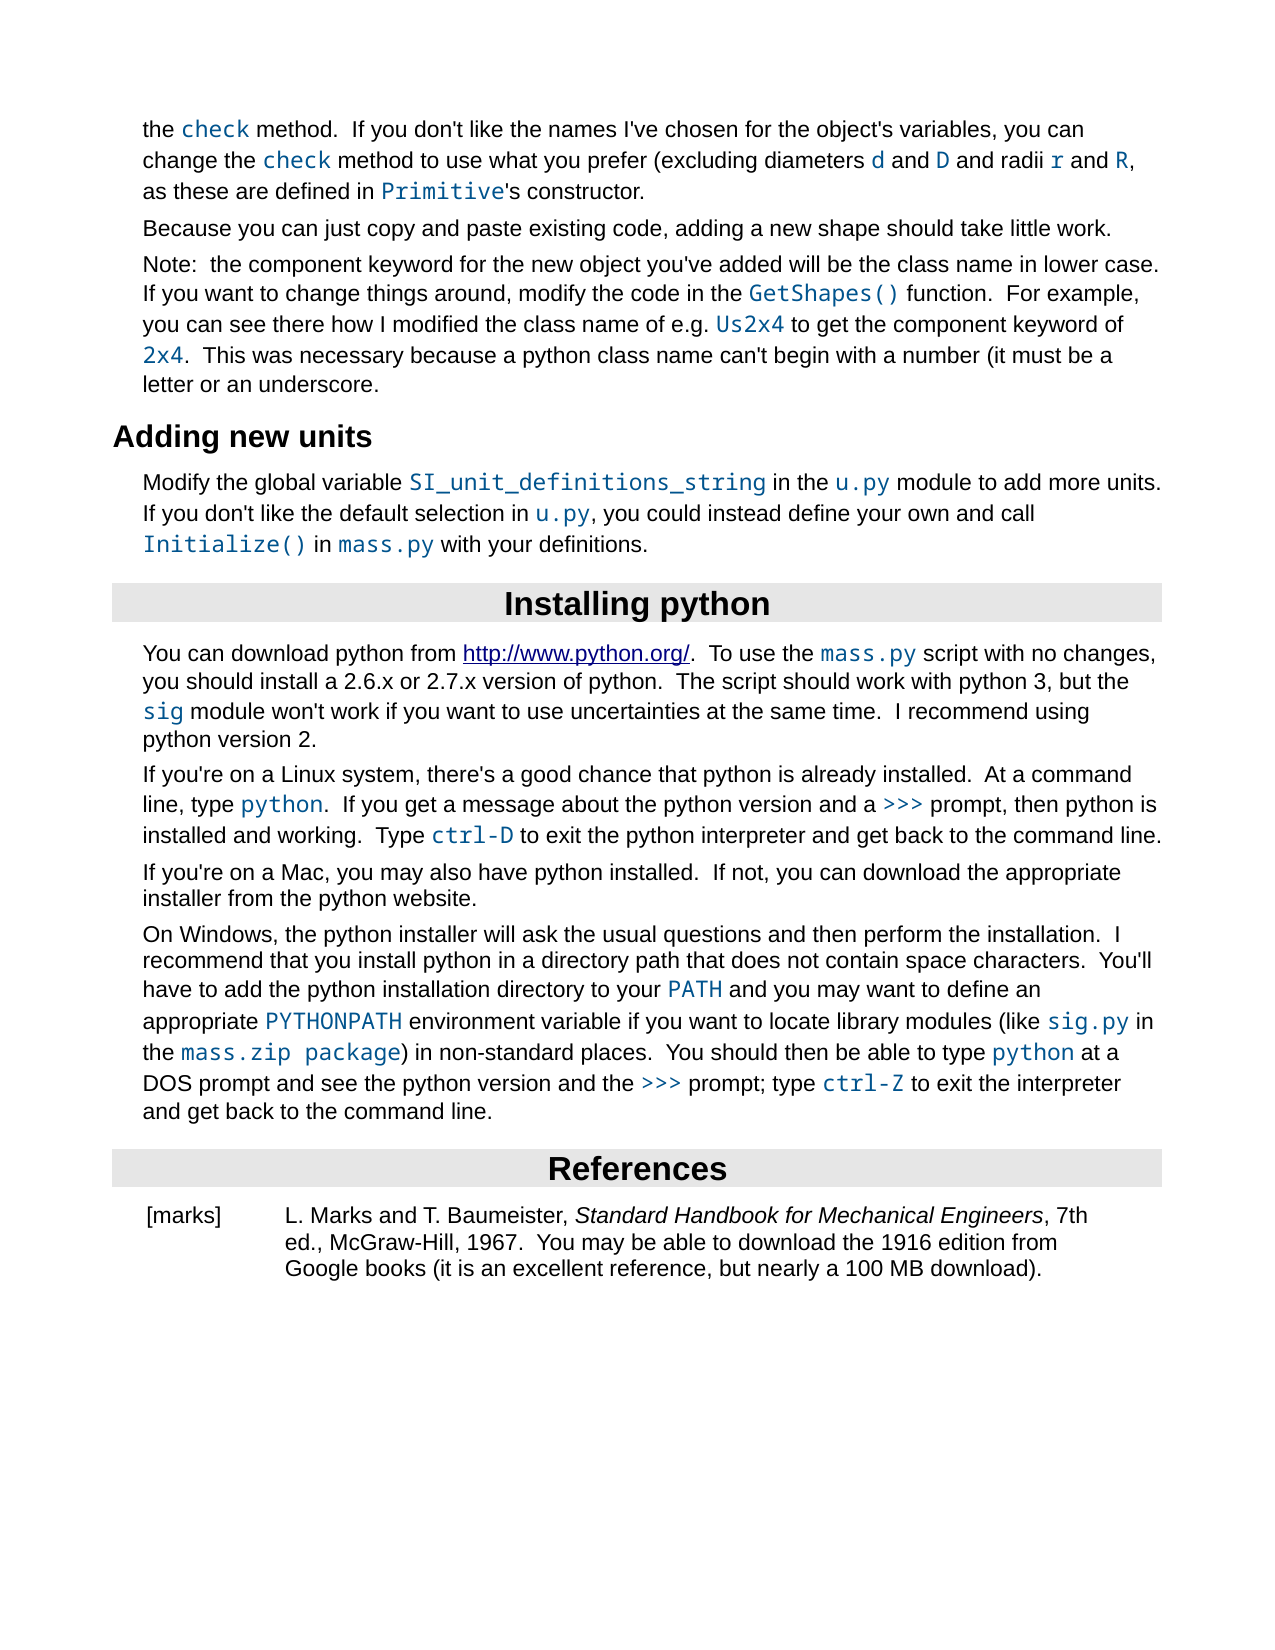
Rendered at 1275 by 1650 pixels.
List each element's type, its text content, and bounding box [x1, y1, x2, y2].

text Because you can just copy and paste existing code, adding a new shape should take little work. [142, 215, 1162, 242]
text On Windows, the python installer will ask the usual questions and then perform the installation. I recommend that you install python in a directory path that does not contain space characters. You'll have to add the python installation directory to your PATH and you may want to define an appropriate PYTHONPATH environment variable if you want to locate library modules (like sig.py in the mass.zip package) in non-standard places. You should then be able to type python at a DOS prompt and see the python version and the >>> prompt; type ctrl-Z to exit the interpreter and get back to the command line. [142, 921, 1162, 1125]
text If you're on a Mac, you may also have python installed. If not, you can download the appropriate installer from the python website. [142, 859, 1162, 912]
text Modify the global variable SI_unit_definitions_string in the u.py module to add more units. If you don't like the default selection in u.py, you could instead define your own and call Initialize() in mass.py with your definitions. [142, 466, 1162, 559]
table_header [marks] [146, 1202, 284, 1296]
subtitle Installing python [112, 583, 1162, 622]
text If you're on a Linux system, there's a good chance that python is already installed. At a command line, type python. If you get a message about the python version and a >>> prompt, then python is installed and working. Type ctrl-D to exit the python interpreter and get back to the command line. [142, 761, 1162, 850]
text the check method. If you don't like the names I've chosen for the object's variables, you can change the check method to use what you prefer (excluding diameters d and D and radii r and R, as these are defined in Primitive's constructor. [142, 112, 1162, 206]
text Note: the component keyword for the new object you've added will be the class name in lower case. If you want to change things around, modify the code in the GetShapes() function. For example, you can see there how I modified the class name of e.g. Us2x4 to get the component keyword of 2x4. This was necessary because a python class name can't begin with a number (it must be a letter or an underscore. [142, 251, 1162, 397]
table_header L. Marks and T. Baumeister, Standard Handbook for Mechanical Engineers, 7th ed., McGraw-Hill, 1967. You may be able to download the 1916 edition from Google books (it is an excellent reference, but nearly a 100 MB download). [285, 1202, 1129, 1296]
subtitle References [112, 1149, 1162, 1187]
text You can download python from http://www.python.org/. To use the mass.py script with no changes, you should install a 2.6.x or 2.7.x version of python. The script should work with python 3, but the sig module won't work if you want to use uncertainties at the same time. I recommend using python version 2. [142, 637, 1162, 752]
subtitle Adding new units [112, 418, 1162, 454]
